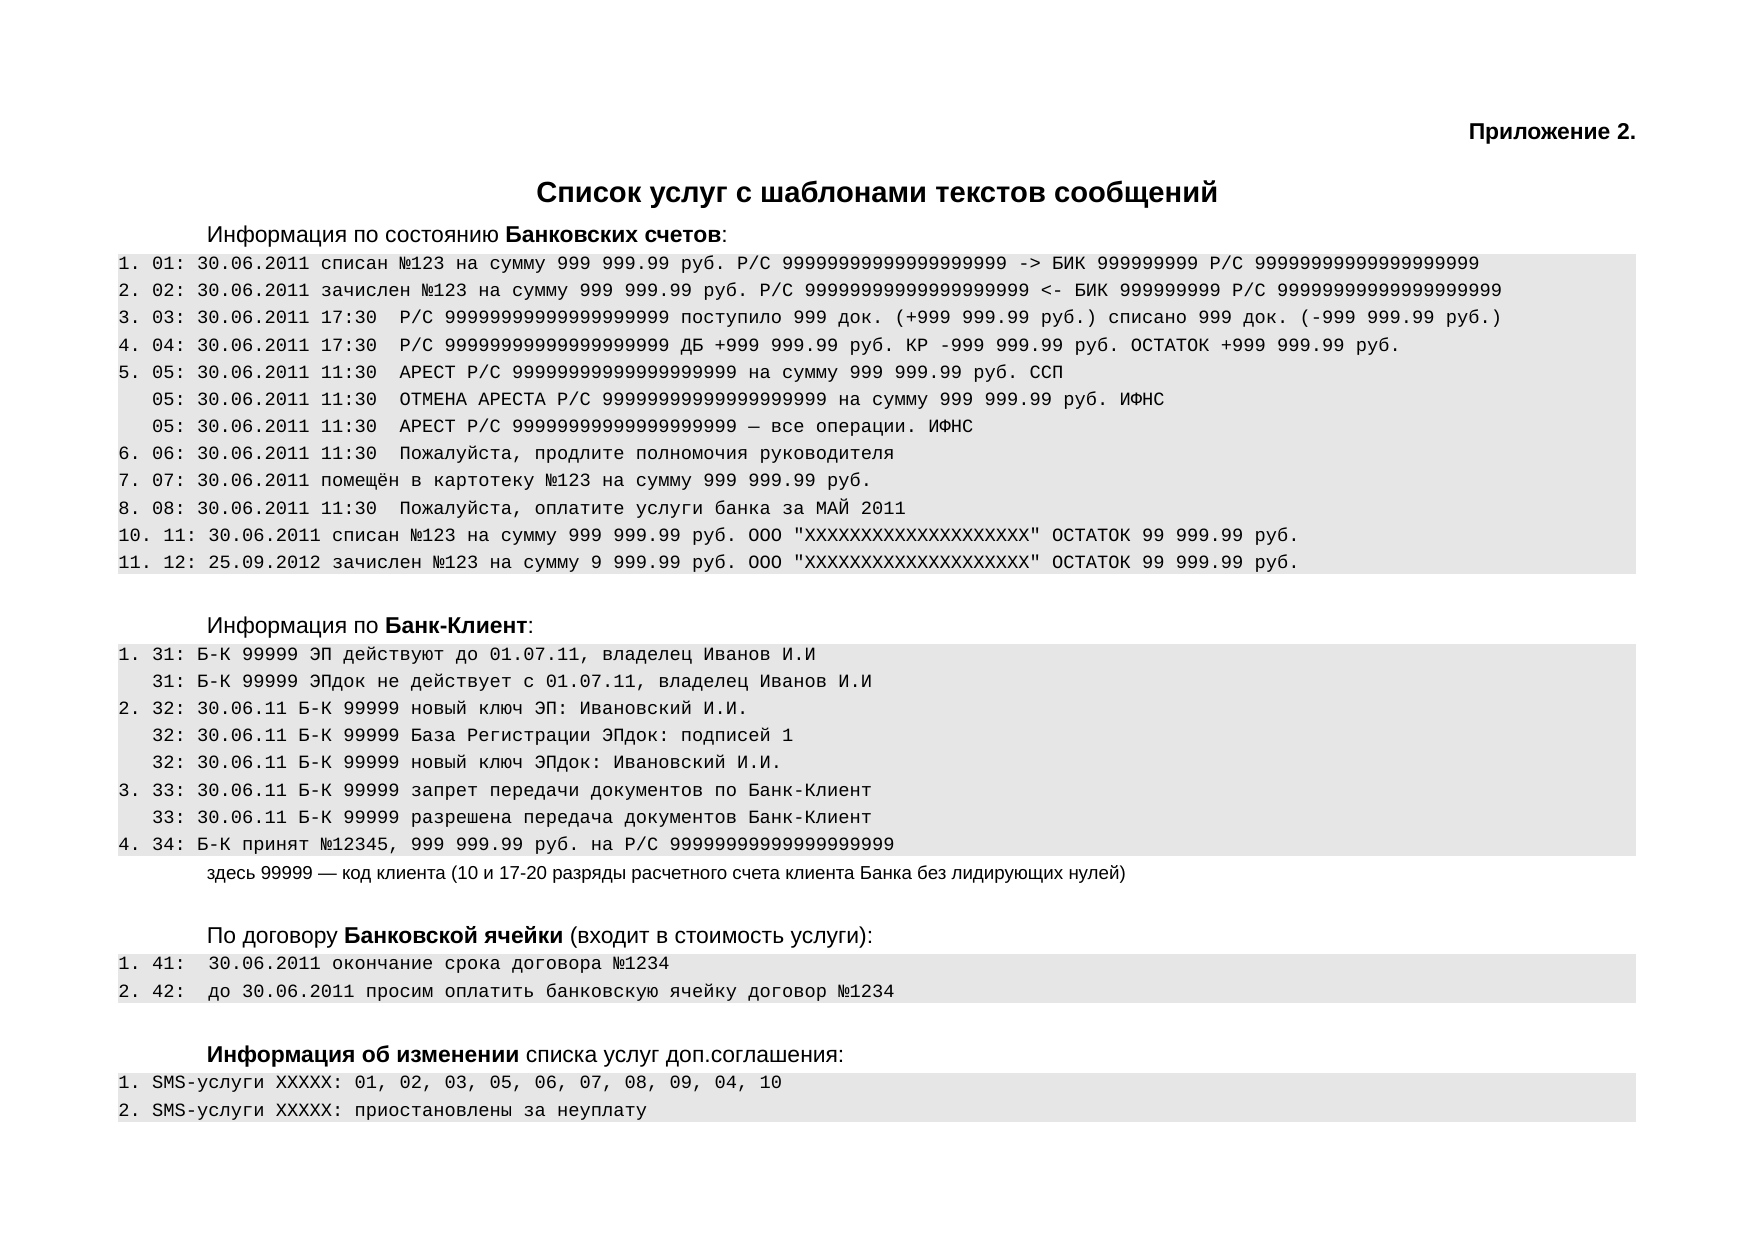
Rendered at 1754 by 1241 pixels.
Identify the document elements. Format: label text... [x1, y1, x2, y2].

text 11. 12: 25.09.2012 зачислен №123 на сумму 9 999.99 руб. ООО "ХХХХХХХХХХХХХХХХХХХХ" ОСТАТОК 99 999.99 руб. [118, 553, 1636, 574]
text 31: Б-К 99999 ЭПдок не действует с 01.07.11, владелец Иванов И.И [118, 672, 1636, 693]
text 33: 30.06.11 Б-К 99999 разрешена передача документов Банк-Клиент [118, 808, 1636, 829]
text 3. 33: 30.06.11 Б-К 99999 запрет передачи документов по Банк-Клиент [118, 781, 1636, 802]
text 2. 02: 30.06.2011 зачислен №123 на сумму 999 999.99 руб. Р/С 99999999999999999999 <- БИК 999999999 Р/С 99999999999999999999 [118, 281, 1636, 302]
text 32: 30.06.11 Б-К 99999 новый ключ ЭПдок: Ивановский И.И. [118, 753, 1636, 774]
text 6. 06: 30.06.2011 11:30 Пожалуйста, продлите полномочия руководителя [118, 444, 1636, 465]
text здесь 99999 — код клиента (10 и 17-20 разряды расчетного счета клиента Банка без лидирующих нулей) [118, 862, 1636, 884]
text 3. 03: 30.06.2011 17:30 Р/С 99999999999999999999 поступило 999 док. (+999 999.99 руб.) списано 999 док. (-999 999.99 руб.) [118, 308, 1636, 329]
text 10. 11: 30.06.2011 списан №123 на сумму 999 999.99 руб. ООО "ХХХХХХХХХХХХХХХХХХХХ" ОСТАТОК 99 999.99 руб. [118, 526, 1636, 547]
text 1. 31: Б-К 99999 ЭП действуют до 01.07.11, владелец Иванов И.И [118, 644, 1636, 666]
text По договору Банковской ячейки (входит в стоимость услуги): [118, 922, 1636, 948]
text 32: 30.06.11 Б-К 99999 База Регистрации ЭПдок: подписей 1 [118, 726, 1636, 747]
text 4. 34: Б-К принят №12345, 999 999.99 руб. на Р/С 99999999999999999999 [118, 835, 1636, 856]
subtitle Список услуг с шаблонами текстов сообщений [118, 175, 1636, 209]
text 2. SMS-услуги XXXXX: приостановлены за неуплату [118, 1100, 1636, 1122]
text 1. 01: 30.06.2011 списан №123 на сумму 999 999.99 руб. Р/С 99999999999999999999 -> БИК 999999999 Р/С 99999999999999999999 [118, 254, 1636, 275]
text Информация по состоянию Банковских счетов: [118, 221, 1636, 248]
text 4. 04: 30.06.2011 17:30 Р/С 99999999999999999999 ДБ +999 999.99 руб. КР -999 999.99 руб. ОСТАТОК +999 999.99 руб. [118, 335, 1636, 357]
text 05: 30.06.2011 11:30 АРЕСТ Р/С 99999999999999999999 — все операции. ИФНС [118, 417, 1636, 438]
text Информация по Банк-Клиент: [118, 612, 1636, 639]
text Приложение 2. [118, 118, 1636, 144]
text 2. 32: 30.06.11 Б-К 99999 новый ключ ЭП: Ивановский И.И. [118, 699, 1636, 720]
text 05: 30.06.2011 11:30 ОТМЕНА АРЕСТА Р/С 99999999999999999999 на сумму 999 999.99 руб. ИФНС [118, 390, 1636, 411]
text 1. SMS-услуги XXXXX: 01, 02, 03, 05, 06, 07, 08, 09, 04, 10 [118, 1073, 1636, 1094]
text 7. 07: 30.06.2011 помещён в картотеку №123 на сумму 999 999.99 руб. [118, 471, 1636, 492]
text 8. 08: 30.06.2011 11:30 Пожалуйста, оплатите услуги банка за МАЙ 2011 [118, 498, 1636, 520]
text 5. 05: 30.06.2011 11:30 АРЕСТ Р/С 99999999999999999999 на сумму 999 999.99 руб. ССП [118, 362, 1636, 384]
text 1. 41: 30.06.2011 окончание срока договора №1234 [118, 954, 1636, 975]
text 2. 42: до 30.06.2011 просим оплатить банковскую ячейку договор №1234 [118, 981, 1636, 1003]
text Информация об изменении списка услуг доп.соглашения: [118, 1041, 1636, 1067]
